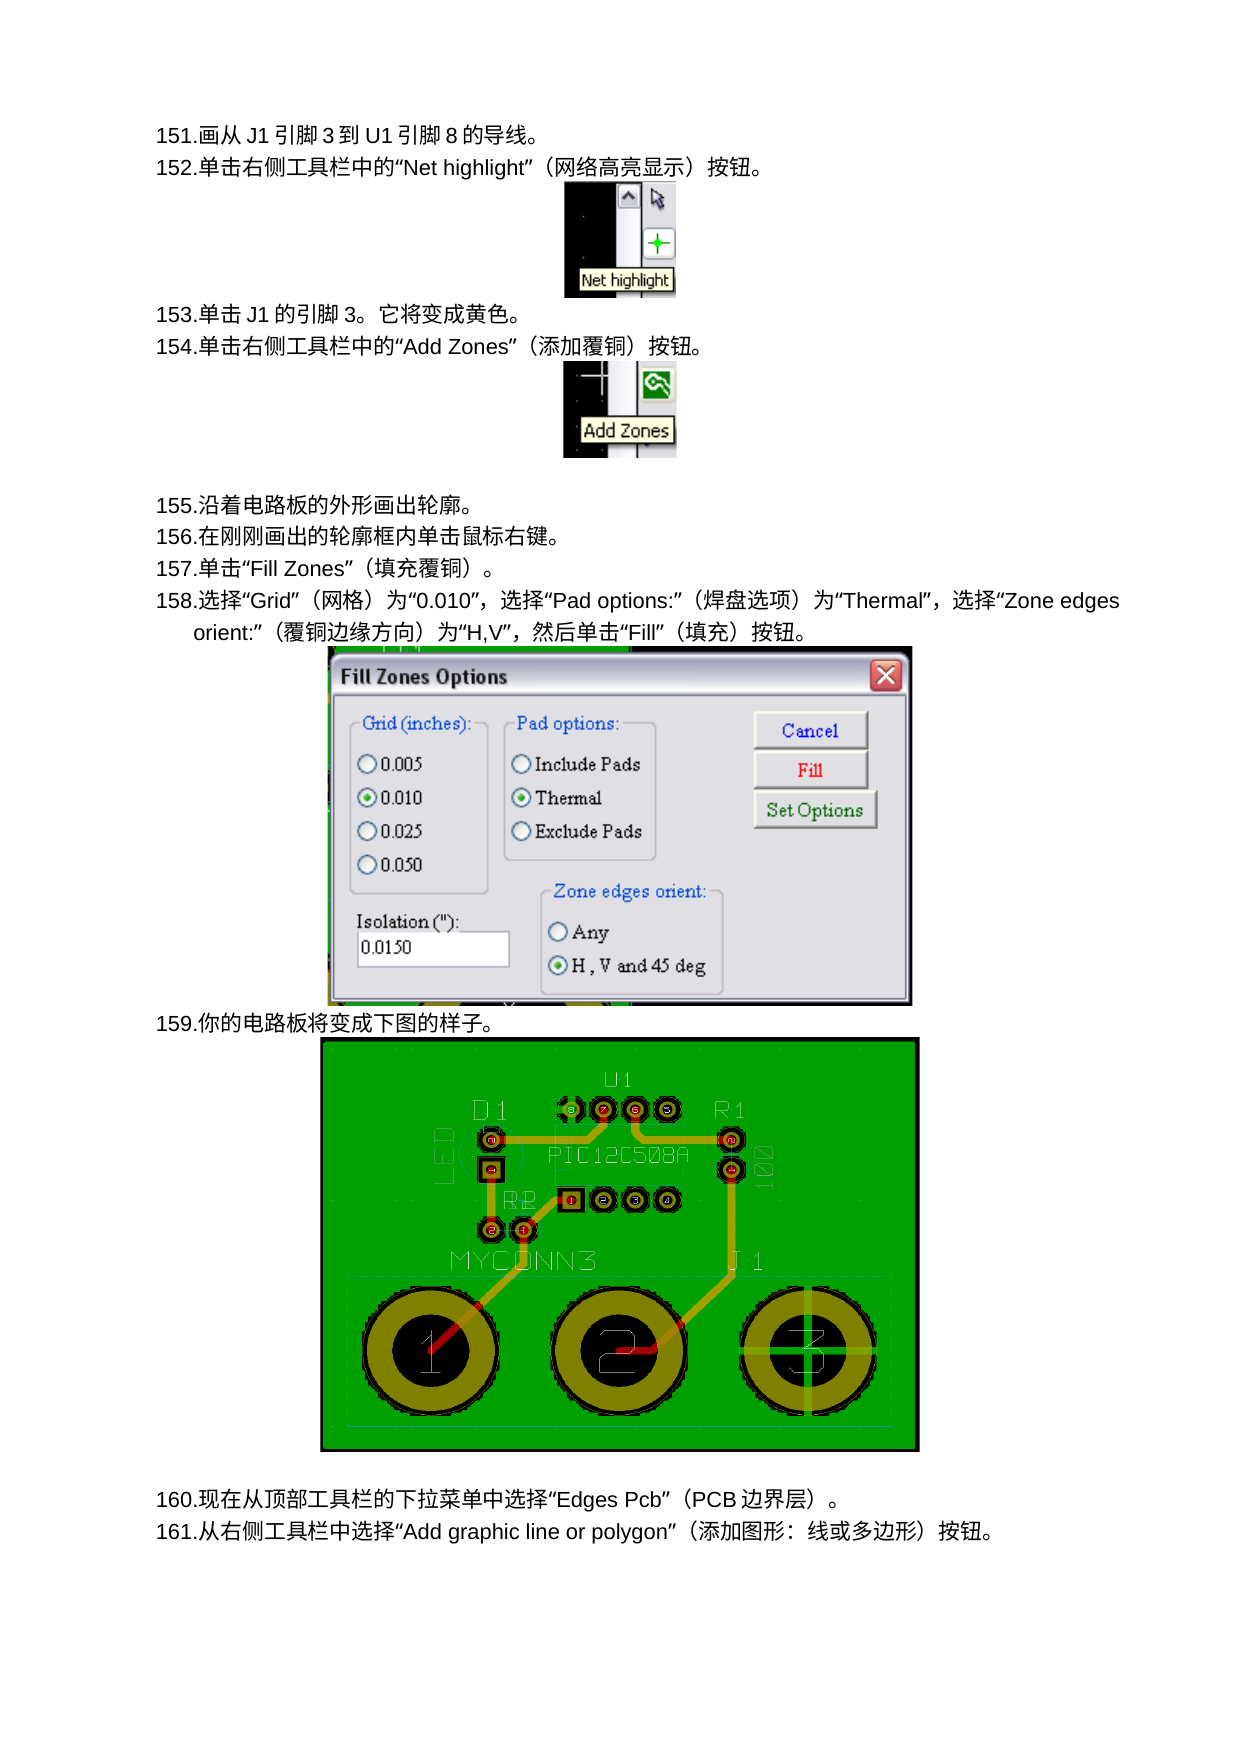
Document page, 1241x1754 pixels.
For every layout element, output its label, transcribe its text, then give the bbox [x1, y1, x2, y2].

list 画从J1引脚3到U1引脚8的导线。 [156, 118, 1122, 150]
list 单击J1的引脚3。它将变成黄色。 [156, 182, 1122, 329]
list 在刚刚画出的轮廓框内单击鼠标右键。 [156, 519, 1122, 551]
list 沿着电路板的外形画出轮廓。 [156, 488, 1122, 519]
list 单击“Fill Zones”（填充覆铜）。 [156, 551, 1122, 583]
list 单击右侧工具栏中的“Add Zones”（添加覆铜）按钮。 [156, 329, 1122, 361]
list 你的电路板将变成下图的样子。 [156, 646, 1122, 1037]
list 从右侧工具栏中选择“Add graphic line or polygon”（添加图形：线或多边形）按钮。 [156, 1514, 1122, 1545]
list 现在从顶部工具栏的下拉菜单中选择“Edges Pcb”（PCB边界层）。 [156, 1482, 1122, 1514]
list 单击右侧工具栏中的“Net highlight”（网络高亮显示）按钮。 [156, 150, 1122, 182]
list 选择“Grid”（网格）为“0.010”，选择“Pad options:”（焊盘选项）为“Thermal”，选择“Zone edges orient:”（覆铜边缘方向）为“H,V”，然后单击“Fill”（填充）按钮。 [156, 583, 1122, 646]
